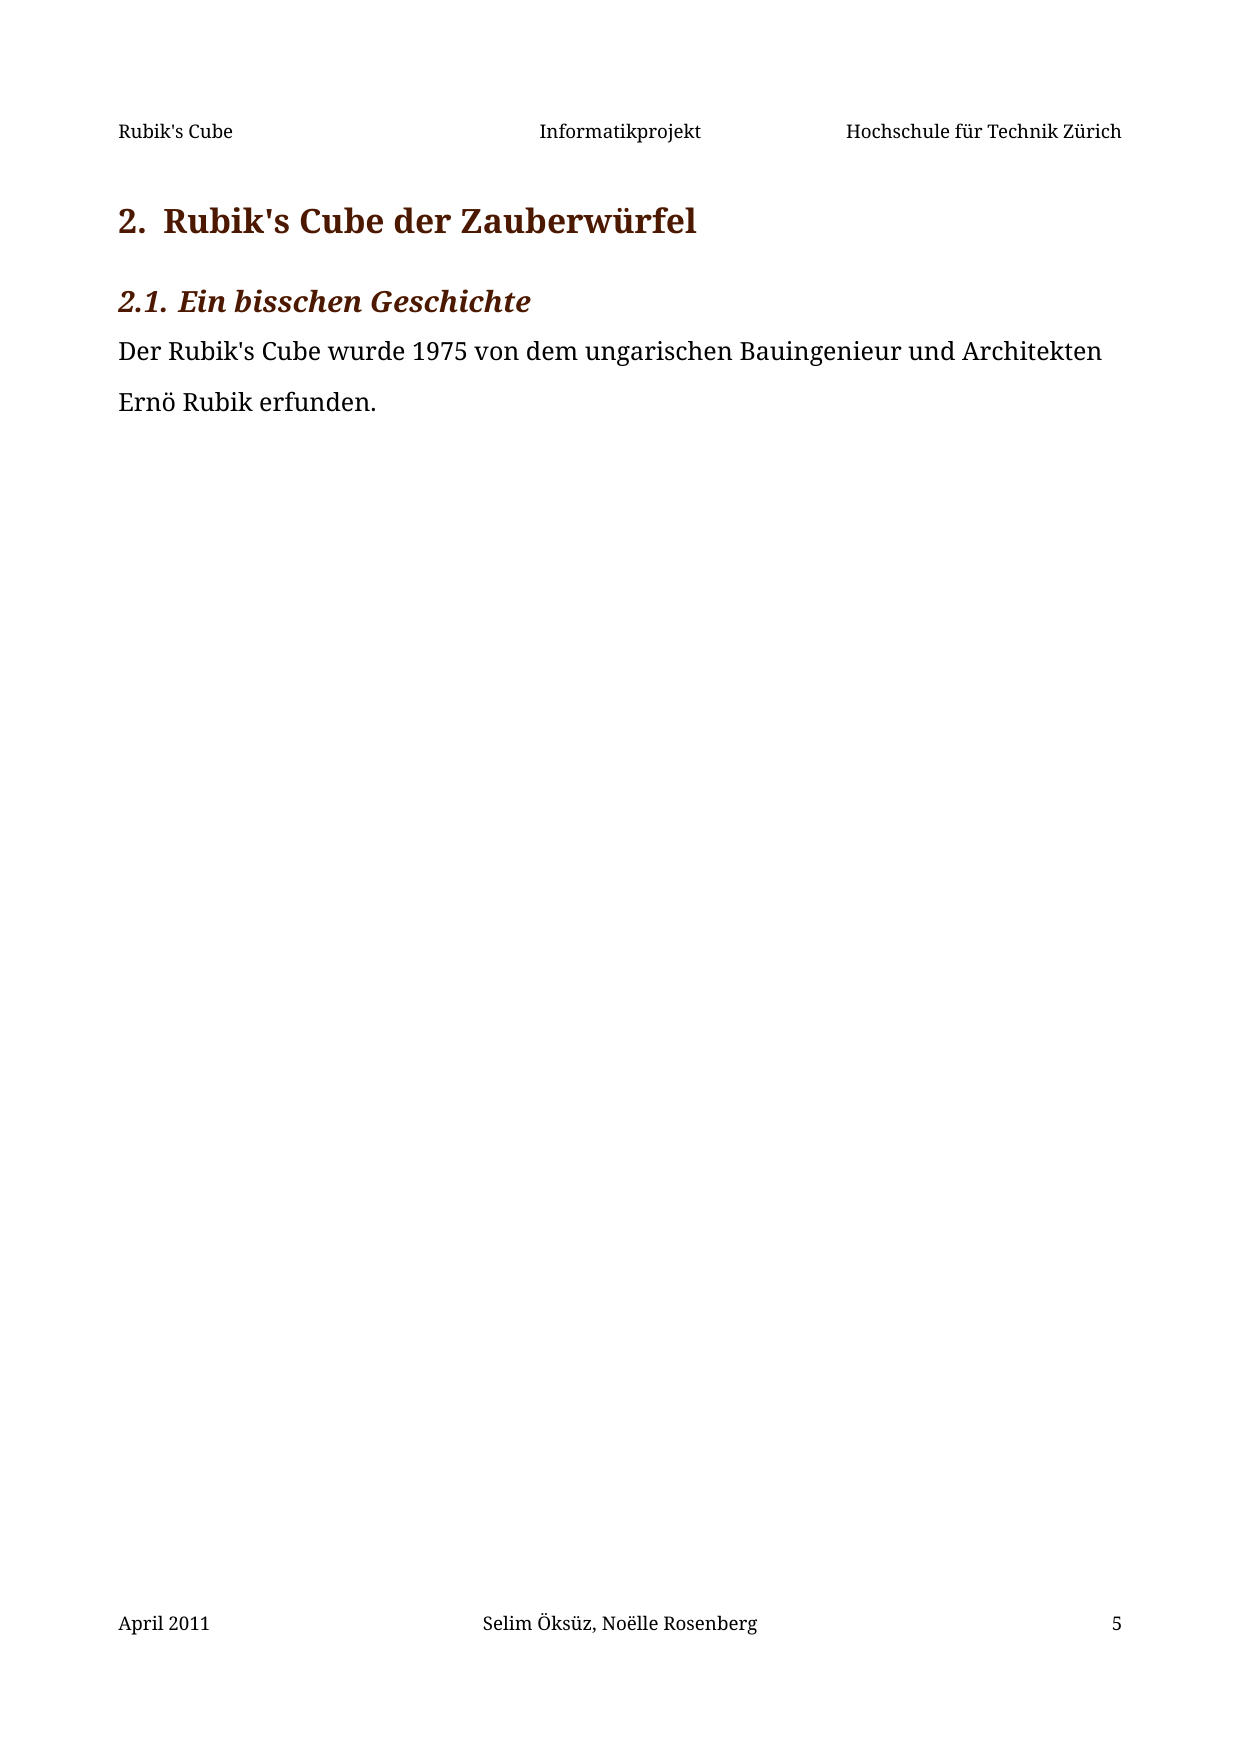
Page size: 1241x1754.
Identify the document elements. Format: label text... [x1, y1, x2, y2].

subtitle Rubik's Cube der Zauberwürfel [118, 198, 1122, 244]
text Der Rubik's Cube wurde 1975 von dem ungarischen Bauingenieur und Architekten Ernö Rubik erfunden. [118, 333, 1122, 419]
subtitle Ein bisschen Geschichte [118, 281, 1122, 321]
